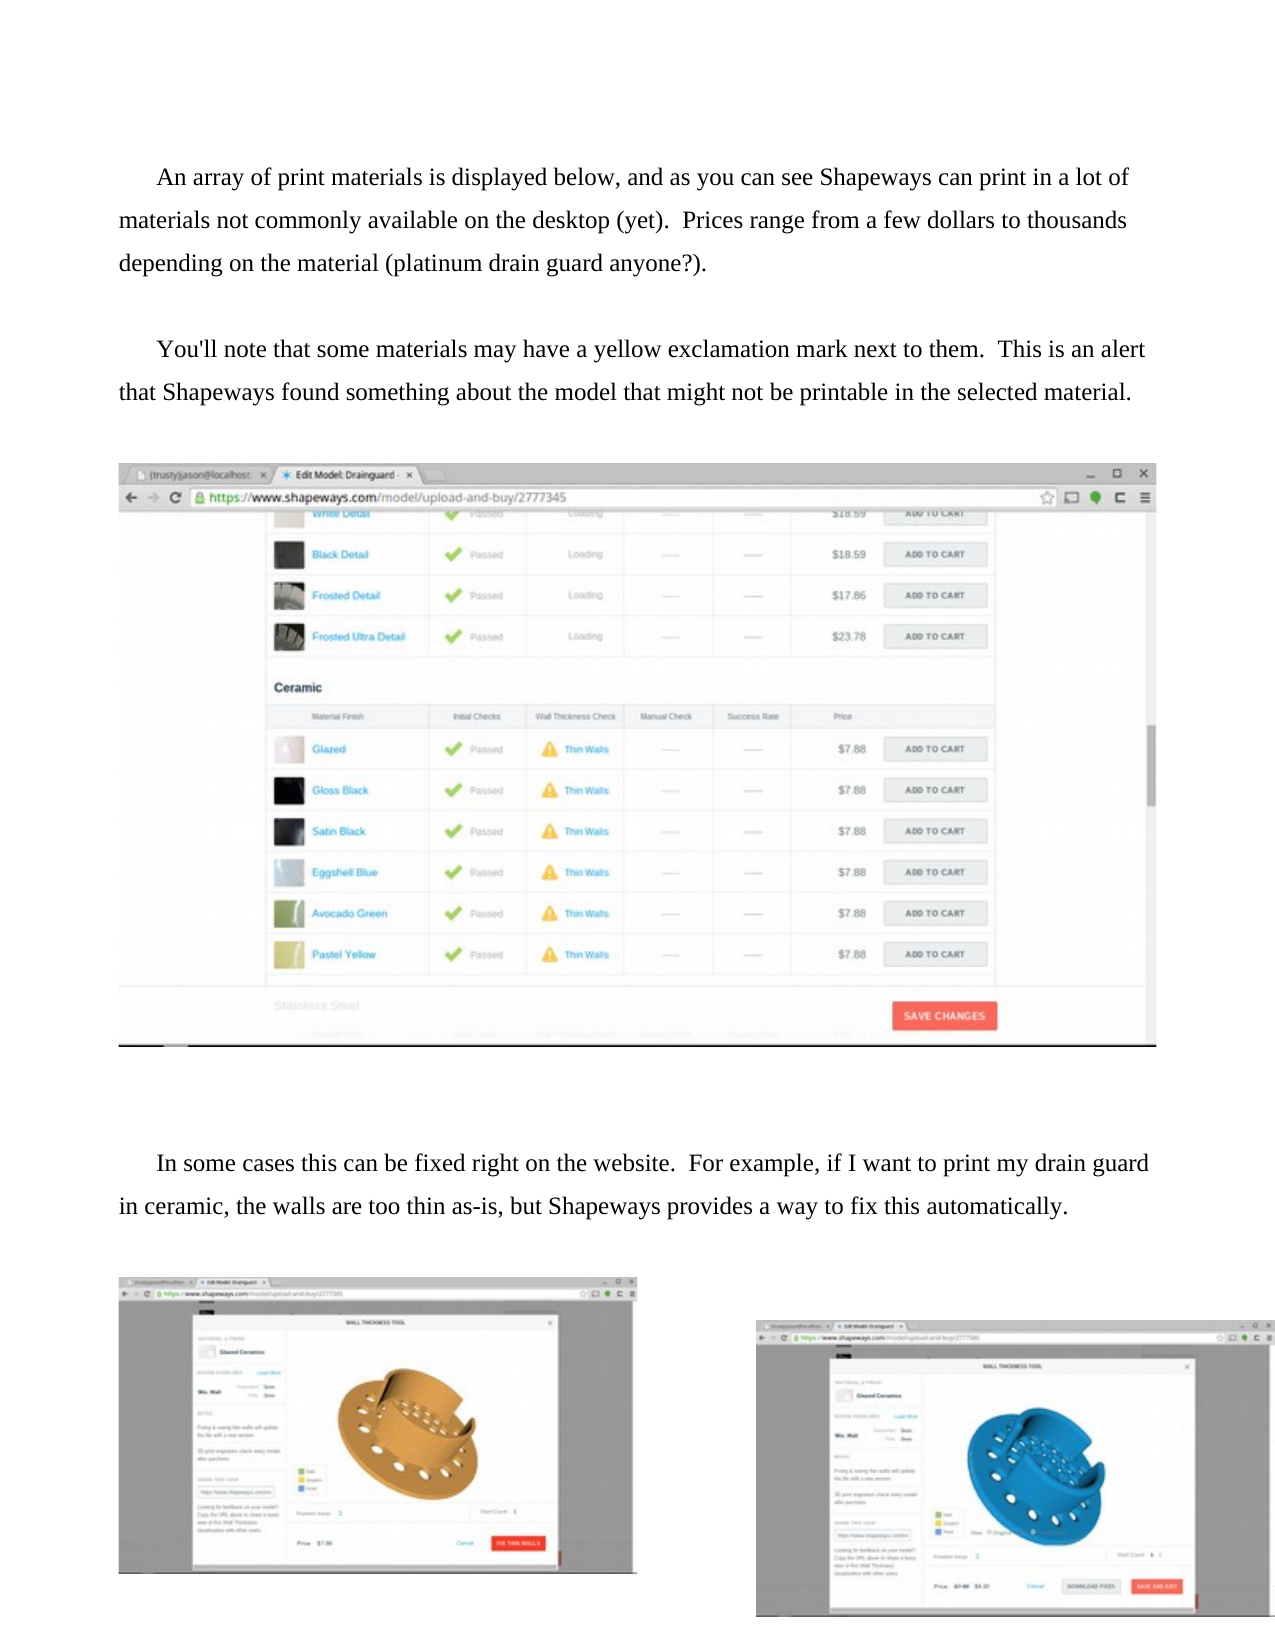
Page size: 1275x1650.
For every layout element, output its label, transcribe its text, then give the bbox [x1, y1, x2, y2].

text You'll note that some materials may have a yellow exclamation mark next to them. This is an alert that Shapeways found something about the model that might not be printable in the selected material. [118, 334, 1156, 406]
picture [118, 1277, 638, 1574]
picture [756, 1320, 1275, 1617]
text An array of print materials is displayed below, and as you can see Shapeways can print in a lot of materials not commonly available on the desktop (yet). Prices range from a few dollars to thousands depending on the material (platinum drain guard anyone?). [118, 162, 1156, 277]
text In some cases this can be fixed right on the website. For example, if I want to print my drain guard in ceramic, the walls are too thin as-is, but Shapeways provides a way to fix this automatically. [118, 1148, 1156, 1219]
picture [118, 463, 1157, 1047]
